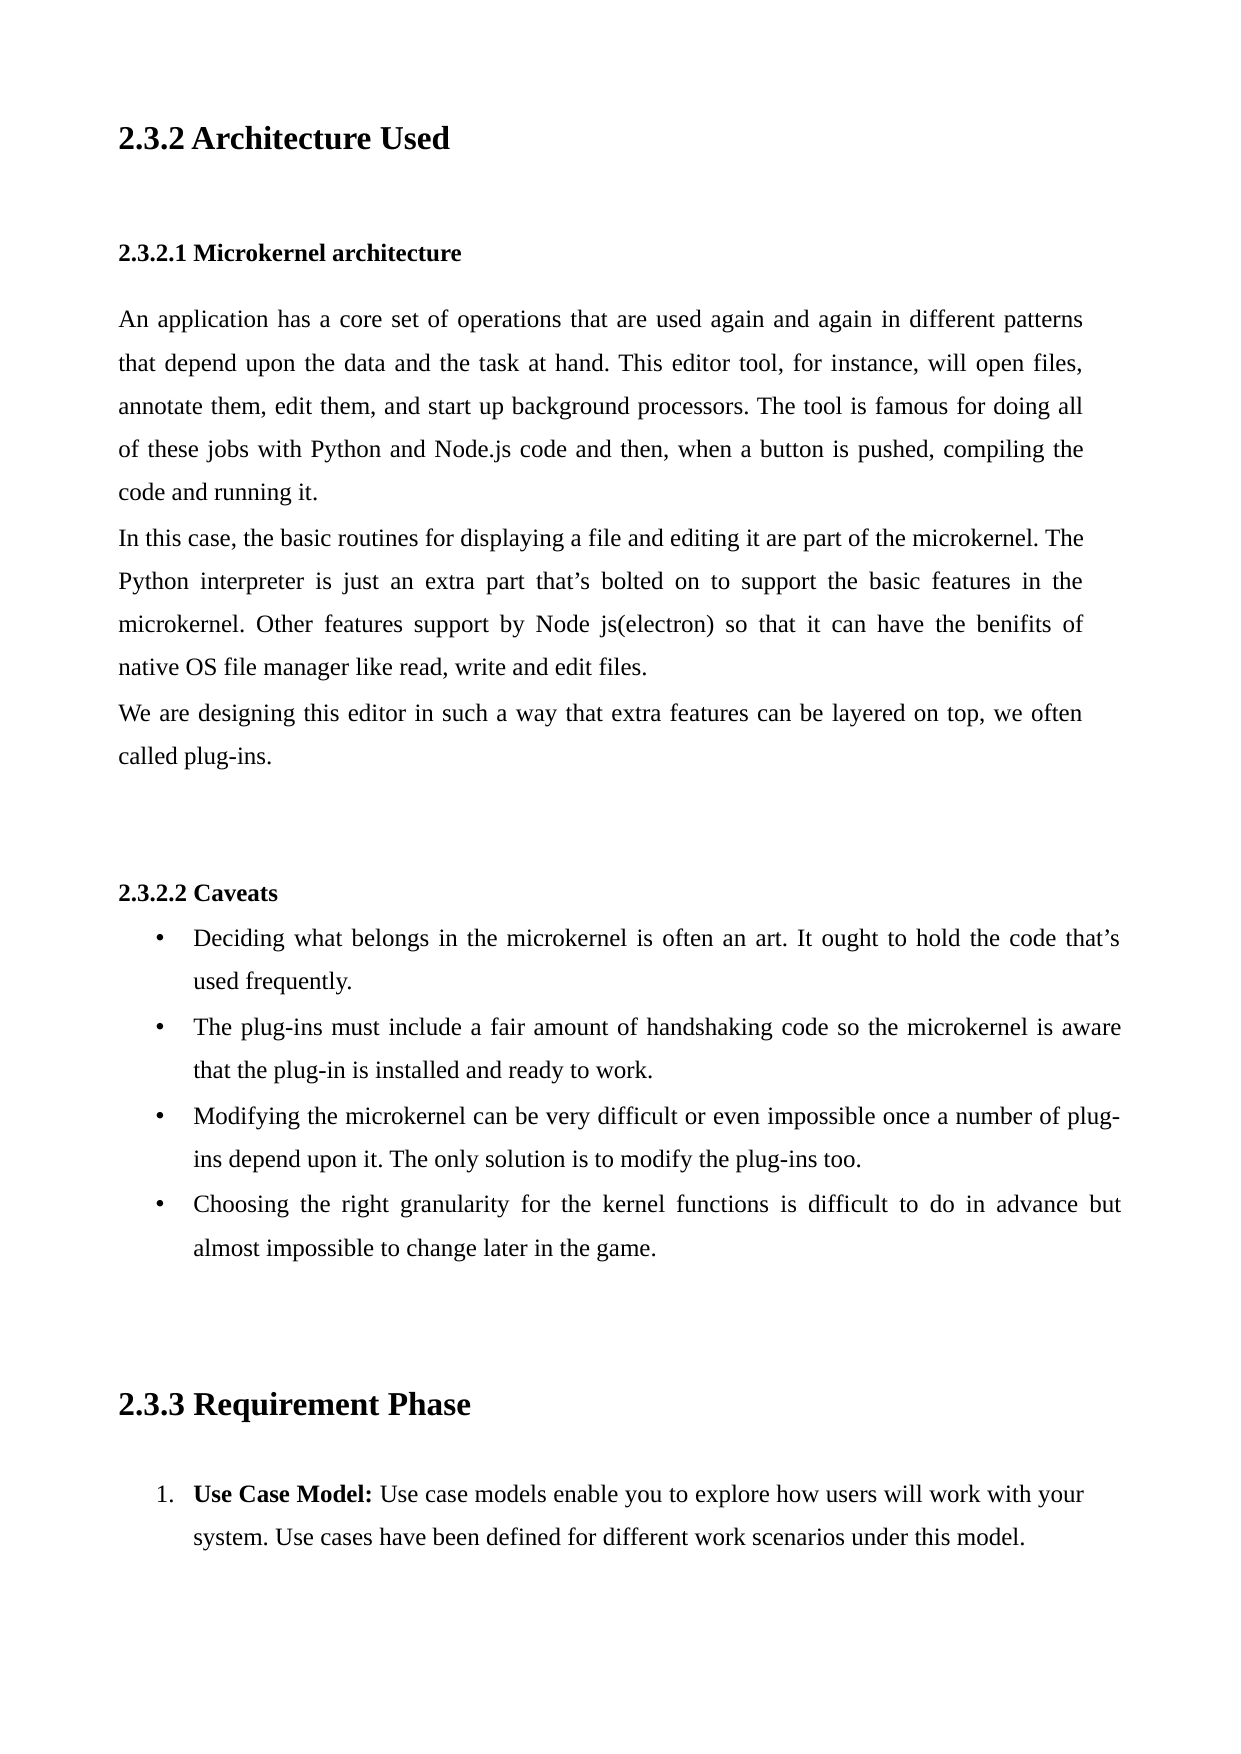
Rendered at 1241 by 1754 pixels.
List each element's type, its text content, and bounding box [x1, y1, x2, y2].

text 2.3.2.1 Microkernel architecture [118, 238, 1084, 267]
text In this case, the basic routines for displaying a file and editing it are part of the microkernel. The Python interpreter is just an extra part that’s bolted on to support the basic features in the microkernel. Other features support by Node js(electron) so that it can have the benifits of native OS file manager like read, write and edit files. [118, 523, 1084, 681]
list The plug-ins must include a fair amount of handshaking code so the microkernel is aware that the plug-in is installed and ready to work. [156, 1012, 1122, 1084]
list Deciding what belongs in the microkernel is often an art. It ought to hold the code that’s used frequently. [156, 923, 1122, 995]
list Modifying the microkernel can be very difficult or even impossible once a number of plug-ins depend upon it. The only solution is to modify the plug-ins too. [156, 1101, 1122, 1173]
list Use Case Model: Use case models enable you to explore how users will work with your system. Use cases have been defined for different work scenarios under this model. [156, 1479, 1084, 1551]
text 2.3.2.2 Caveats [118, 878, 1084, 906]
subtitle 2.3.2 Architecture Used [118, 118, 1122, 156]
text We are designing this editor in such a way that extra features can be layered on top, we often called plug-ins. [118, 698, 1084, 769]
list Choosing the right granularity for the kernel functions is difficult to do in advance but almost impossible to change later in the game. [156, 1189, 1122, 1261]
text An application has a core set of operations that are used again and again in different patterns that depend upon the data and the task at hand. This editor tool, for instance, will open files, annotate them, edit them, and start up background processors. The tool is famous for doing all of these jobs with Python and Node.js code and then, when a button is pushed, compiling the code and running it. [118, 304, 1084, 506]
subtitle 2.3.3 Requirement Phase [118, 1384, 1122, 1422]
